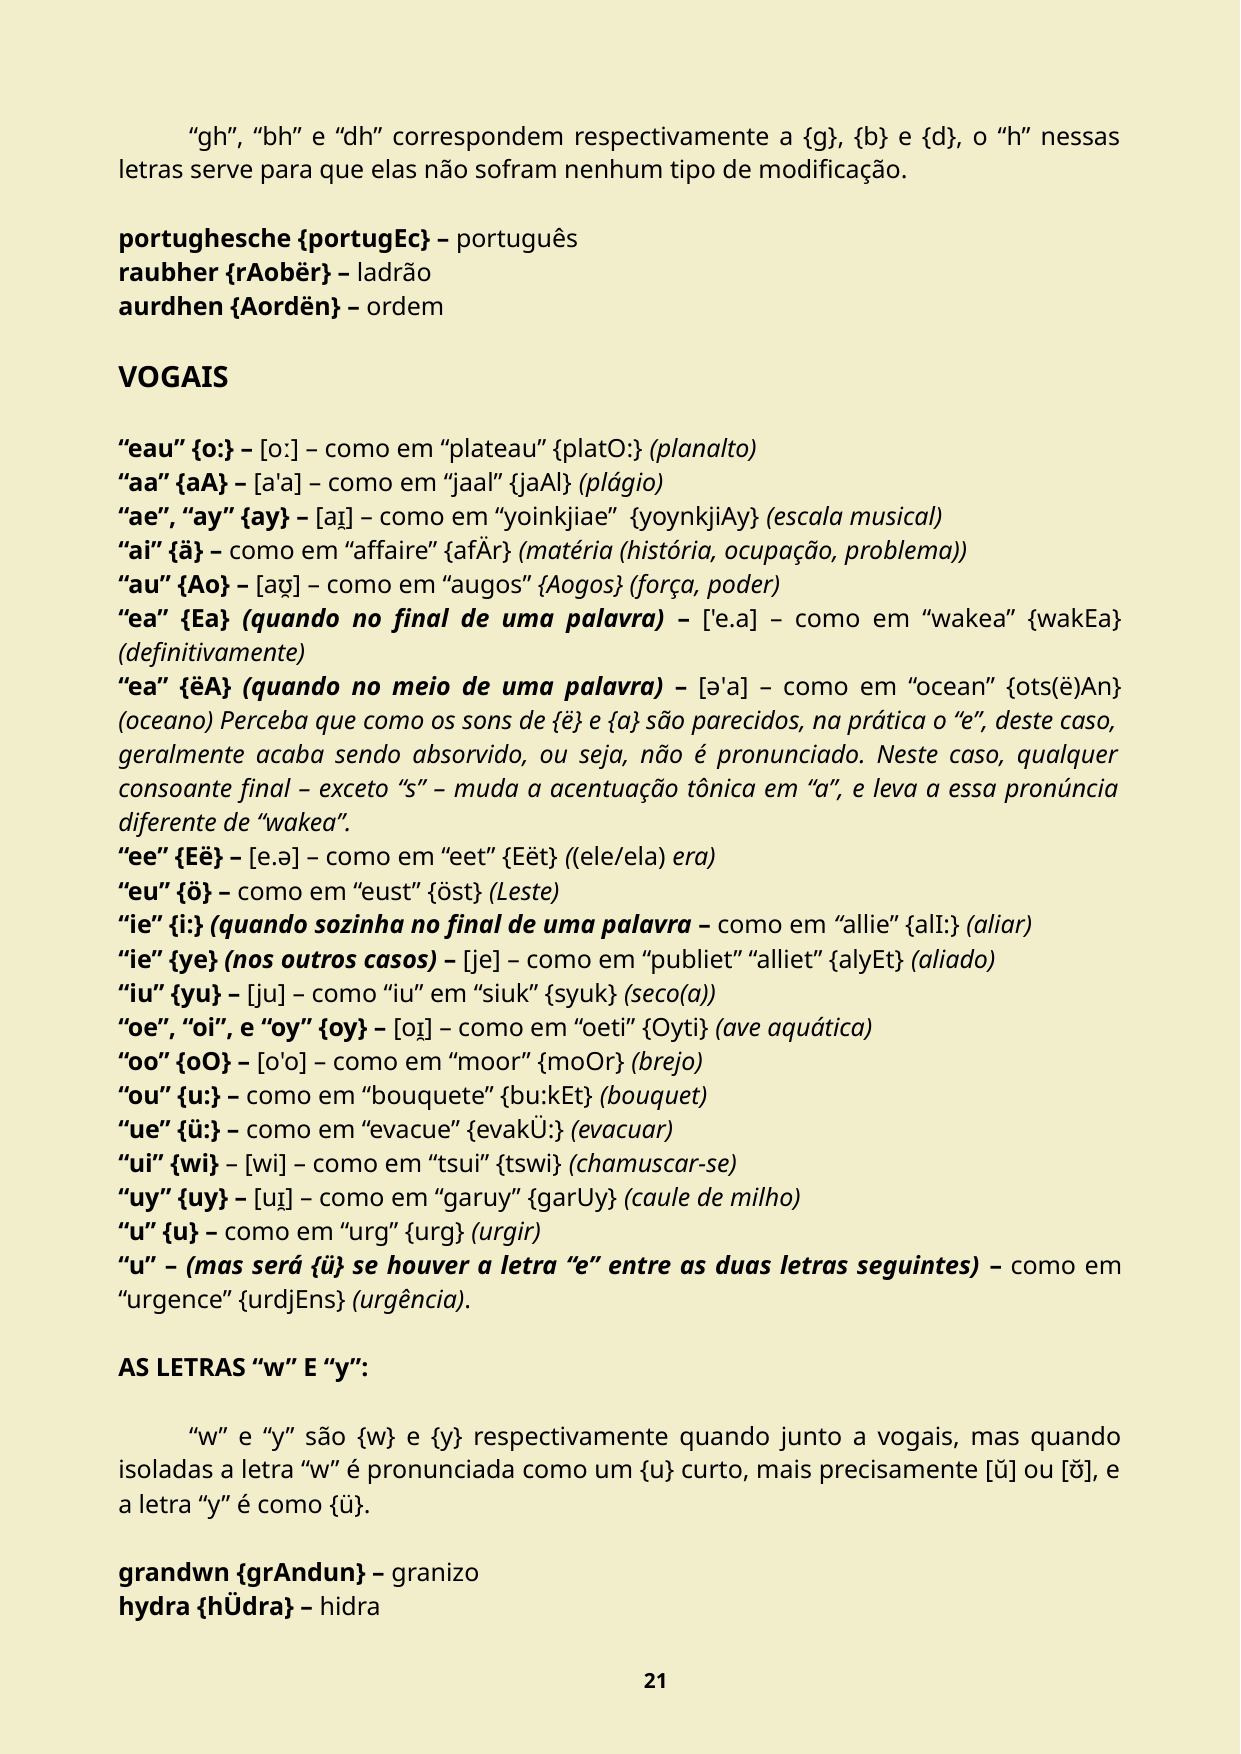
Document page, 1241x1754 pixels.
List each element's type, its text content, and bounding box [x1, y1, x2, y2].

text “ea” {Ea} (quando no final de uma palavra) – ['e.a] – como em “wakea” {wakEa} (definitivamente) [118, 601, 1122, 669]
text “u” {u} – como em “urg” {urg} (urgir) [118, 1214, 1122, 1248]
text “aa” {aA} – [a'a] – como em “jaal” {jaAl} (plágio) [118, 464, 1122, 498]
text aurdhen {Aordën} – ordem [118, 288, 1122, 322]
text portughesche {portugEc} – português [118, 220, 1122, 254]
text grandwn {grAndun} – granizo [118, 1554, 1122, 1588]
subtitle VOGAIS [118, 357, 1122, 396]
text raubher {rAobër} – ladrão [118, 254, 1122, 288]
text “ee” {Eë} – [e.ə] – como em “eet” {Eët} ((ele/ela) era) [118, 839, 1122, 873]
text “w” e “y” são {w} e {y} respectivamente quando junto a vogais, mas quando isoladas a letra “w” é pronunciada como um {u} curto, mais precisamente [ŭ] ou [ʊ̆], e a letra “y” é como {ü}. [118, 1418, 1122, 1520]
text “ui” {wi} – [wi] – como em “tsui” {tswi} (chamuscar-se) [118, 1146, 1122, 1180]
text “ae”, “ay” {ay} – [aɪ̯] – como em “yoinkjiae” {yoynkjiAy} (escala musical) [118, 498, 1122, 532]
text “oo” {oO} – [o'o] – como em “moor” {moOr} (brejo) [118, 1043, 1122, 1077]
text “ie” {i:} (quando sozinha no final de uma palavra – como em “allie” {alI:} (aliar) [118, 907, 1122, 941]
subtitle AS LETRAS “w” E “y”: [118, 1350, 1122, 1384]
text “eau” {o:} – [oː] – como em “plateau” {platO:} (planalto) [118, 430, 1122, 464]
text “uy” {uy} – [uɪ̯] – como em “garuy” {garUy} (caule de milho) [118, 1180, 1122, 1214]
text “oe”, “oi”, e “oy” {oy} – [oɪ̯] – como em “oeti” {Oyti} (ave aquática) [118, 1009, 1122, 1043]
text hydra {hÜdra} – hidra [118, 1588, 1122, 1622]
text “iu” {yu} – [ju] – como “iu” em “siuk” {syuk} (seco(a)) [118, 975, 1122, 1009]
text “ie” {ye} (nos outros casos) – [je] – como em “publiet” “alliet” {alyEt} (aliado) [118, 941, 1122, 975]
text “ou” {u:} – como em “bouquete” {bu:kEt} (bouquet) [118, 1077, 1122, 1112]
text “u” – (mas será {ü} se houver a letra “e” entre as duas letras seguintes) – como em “urgence” {urdjEns} (urgência). [118, 1248, 1122, 1316]
text “eu” {ö} – como em “eust” {öst} (Leste) [118, 873, 1122, 907]
text “ai” {ä} – como em “affaire” {afÄr} (matéria (história, ocupação, problema)) [118, 532, 1122, 567]
text “ue” {ü:} – como em “evacue” {evakÜ:} (evacuar) [118, 1112, 1122, 1146]
text “ea” {ëA} (quando no meio de uma palavra) – [ə'a] – como em “ocean” {ots(ë)An} (oceano) Perceba que como os sons de {ë} e {a} são parecidos, na prática o “e”, deste caso, geralmente acaba sendo absorvido, ou seja, não é pronunciado. Neste caso, qualquer consoante final – exceto “s” – muda a acentuação tônica em “a”, e leva a essa pronúncia diferente de “wakea”. [118, 669, 1122, 839]
text “gh”, “bh” e “dh” correspondem respectivamente a {g}, {b} e {d}, o “h” nessas letras serve para que elas não sofram nenhum tipo de modificação. [118, 118, 1122, 186]
text “au” {Ao} – [aʊ̯] – como em “augos” {Aogos} (força, poder) [118, 567, 1122, 601]
